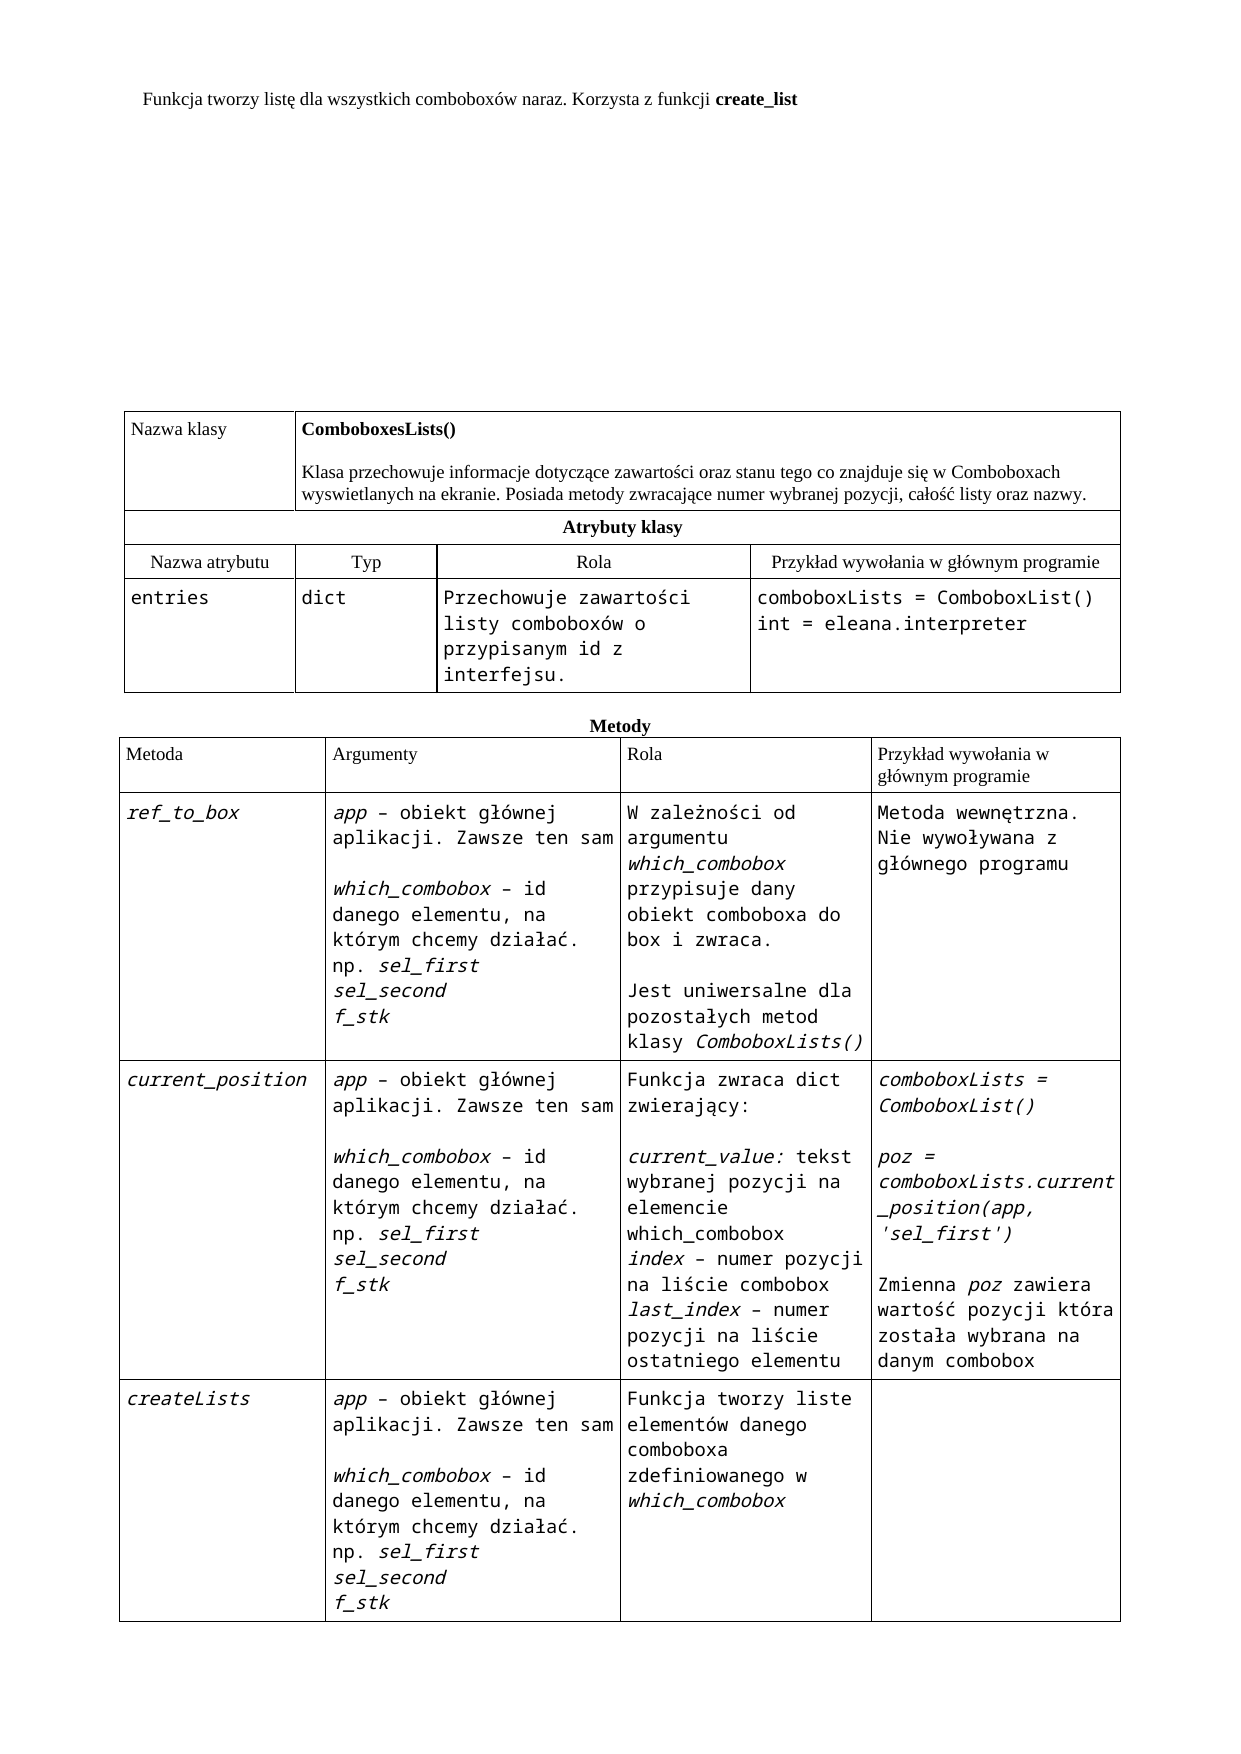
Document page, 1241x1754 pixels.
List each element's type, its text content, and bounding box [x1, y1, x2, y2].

table_cell dict [296, 579, 436, 692]
table_cell Przechowuje zawartości listy comboboxów o przypisanym id z interfejsu. [438, 579, 750, 692]
table_header Rola [621, 738, 871, 792]
table_cell comboboxLists = ComboboxList() int = eleana.interpreter [751, 579, 1120, 692]
table_cell [872, 1380, 1120, 1621]
table_cell ref_to_box [120, 793, 325, 1060]
text Metody [119, 715, 1121, 737]
table_cell Funkcja tworzy liste elementów danego comboboxa zdefiniowanego w which_combobox [621, 1380, 871, 1621]
table_cell Atrybuty klasy [125, 511, 1120, 544]
text Funkcja tworzy listę dla wszystkich comboboxów naraz. Korzysta z funkcji create_list [119, 87, 1121, 109]
table_cell comboboxLists = ComboboxList() poz = comboboxLists.current_position(app, 'sel_first') Zmienna poz zawiera wartość pozycji która została wybrana na danym combobox [872, 1061, 1120, 1379]
table_cell Przykład wywołania w głównym programie [751, 545, 1120, 578]
table_cell Funkcja zwraca dict zwierający: current_value: tekst wybranej pozycji na elemencie which_combobox index – numer pozycji na liście combobox last_index – numer pozycji na liście ostatniego elementu [621, 1061, 871, 1379]
table_header ComboboxesLists() Klasa przechowuje informacje dotyczące zawartości oraz stanu tego co znajduje się w Comboboxach wyswietlanych na ekranie. Posiada metody zwracające numer wybranej pozycji, całość listy oraz nazwy. [296, 412, 1120, 510]
table_cell Nazwa atrybutu [125, 545, 294, 578]
table_cell app – obiekt głównej aplikacji. Zawsze ten sam which_combobox – id danego elementu, na którym chcemy działać. np. sel_first sel_second f_stk [326, 1061, 620, 1379]
table_cell Rola [438, 545, 750, 578]
table_cell current_position [120, 1061, 325, 1379]
table_cell app – obiekt głównej aplikacji. Zawsze ten sam which_combobox – id danego elementu, na którym chcemy działać. np. sel_first sel_second f_stk [326, 1380, 620, 1621]
table_cell W zależności od argumentu which_combobox przypisuje dany obiekt comboboxa do box i zwraca. Jest uniwersalne dla pozostałych metod klasy ComboboxLists() [621, 793, 871, 1060]
table_cell Metoda wewnętrzna. Nie wywoływana z głównego programu [872, 793, 1120, 1060]
table_header Metoda [120, 738, 325, 792]
table_cell createLists [120, 1380, 325, 1621]
table_header Argumenty [326, 738, 620, 792]
table_cell app – obiekt głównej aplikacji. Zawsze ten sam which_combobox – id danego elementu, na którym chcemy działać. np. sel_first sel_second f_stk [326, 793, 620, 1060]
table_header Nazwa klasy [125, 412, 294, 510]
table_cell Typ [296, 545, 436, 578]
table_header Przykład wywołania w głównym programie [872, 738, 1120, 792]
table_cell entries [125, 579, 294, 692]
